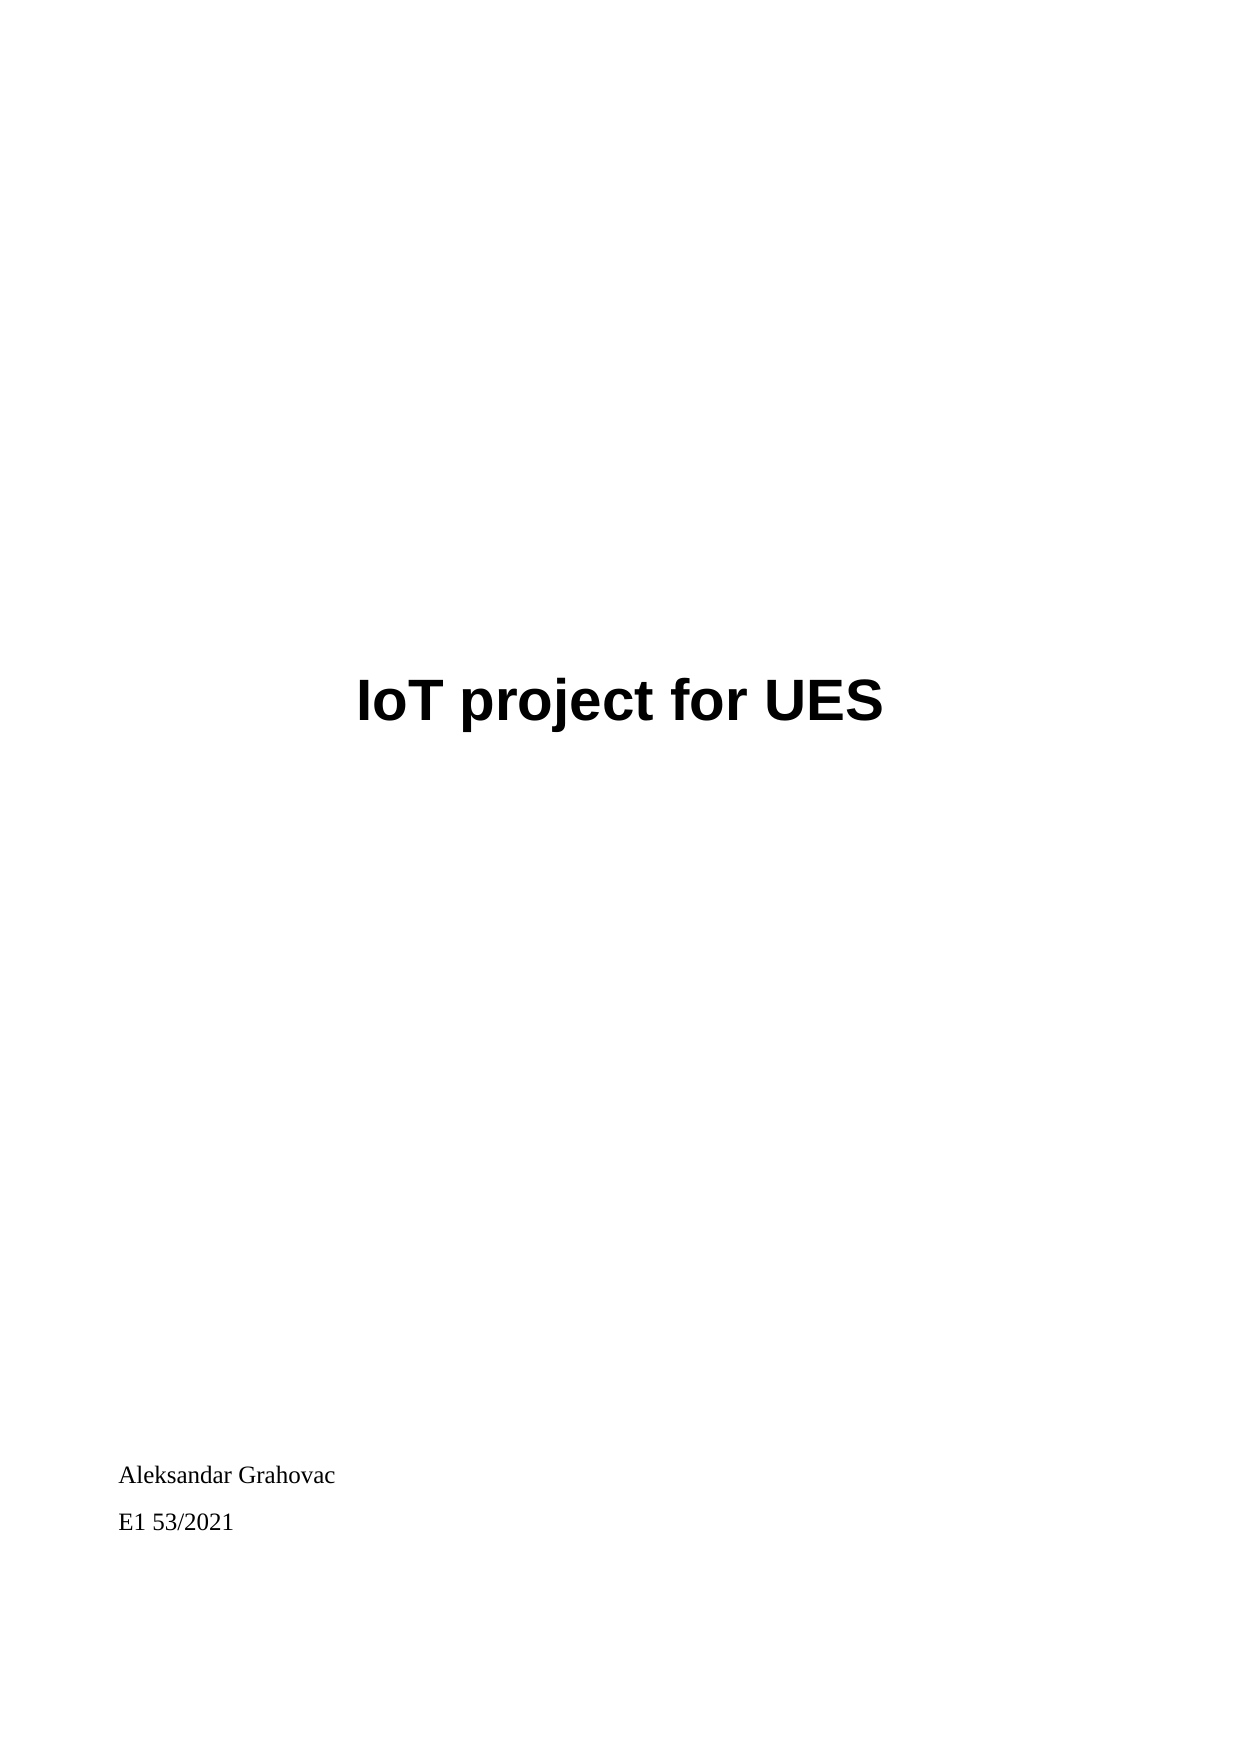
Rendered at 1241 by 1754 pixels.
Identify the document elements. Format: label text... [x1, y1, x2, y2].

text Aleksandar Grahovac [118, 1460, 1122, 1488]
title IoT project for UES [118, 666, 1122, 733]
text E1 53/2021 [118, 1507, 1122, 1536]
